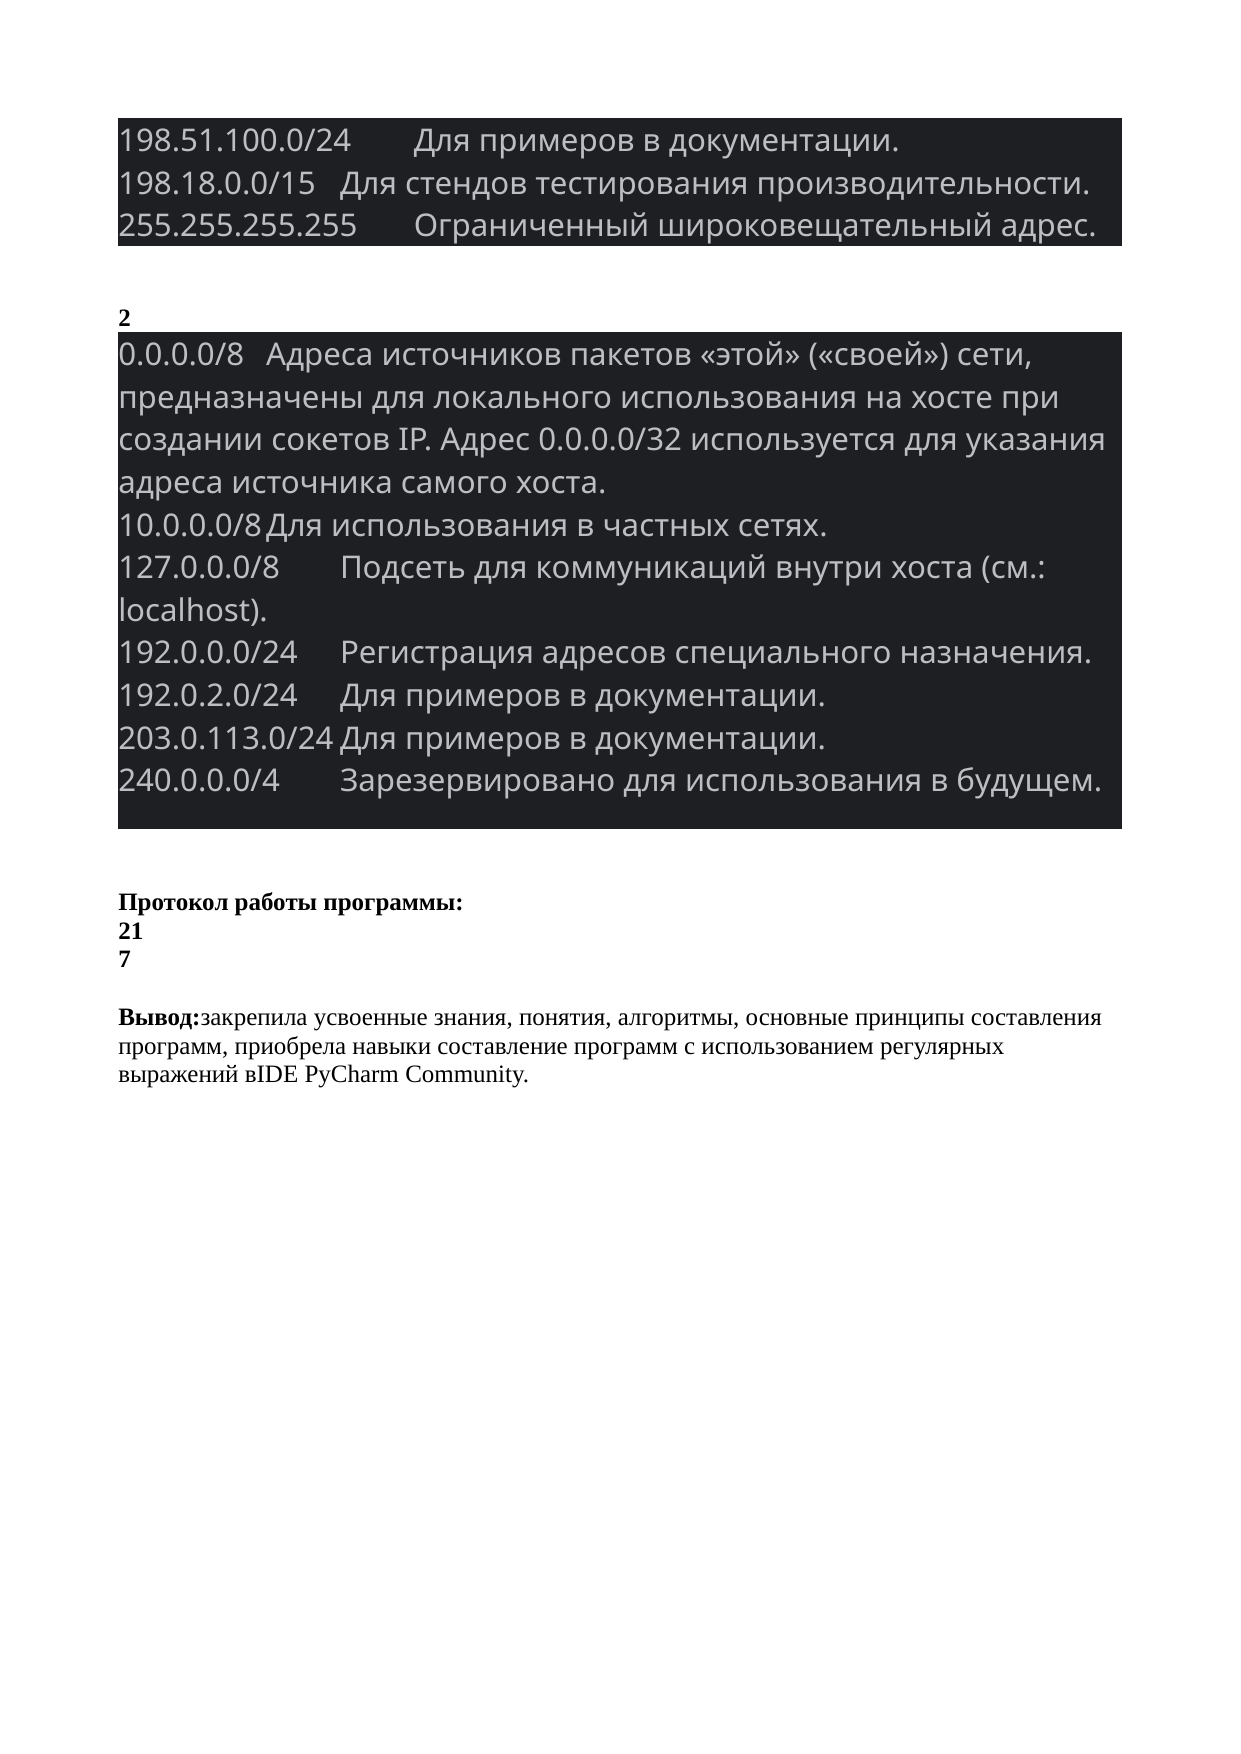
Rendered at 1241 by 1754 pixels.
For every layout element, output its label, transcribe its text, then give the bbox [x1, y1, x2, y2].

text 21 [118, 916, 1122, 944]
text Протокол работы программы: [118, 887, 1122, 916]
text 2 [118, 303, 1122, 332]
text 0.0.0.0/8 Адреса источников пакетов «этой» («своей») сети, предназначены для локального использования на хосте при создании сокетов IP. Адрес 0.0.0.0/32 используется для указания адреса источника самого хоста. 10.0.0.0/8 Для использования в частных сетях. 127.0.0.0/8 Подсеть для коммуникаций внутри хоста (см.: localhost). 192.0.0.0/24 Регистрация адресов специального назначения. 192.0.2.0/24 Для примеров в документации. 203.0.113.0/24 Для примеров в документации. 240.0.0.0/4 Зарезервировано для использования в будущем. [118, 332, 1122, 829]
text 7 [118, 944, 1122, 973]
text 198.51.100.0/24 Для примеров в документации. 198.18.0.0/15 Для стендов тестирования производительности. 255.255.255.255 Ограниченный широковещательный адрес. [118, 118, 1122, 246]
text Вывод:закрепила усвоенные знания, понятия, алгоритмы, основные принципы составления программ, приобрела навыки составление программ с использованием регулярных выражений вIDE PyCharm Community. [118, 1002, 1122, 1088]
